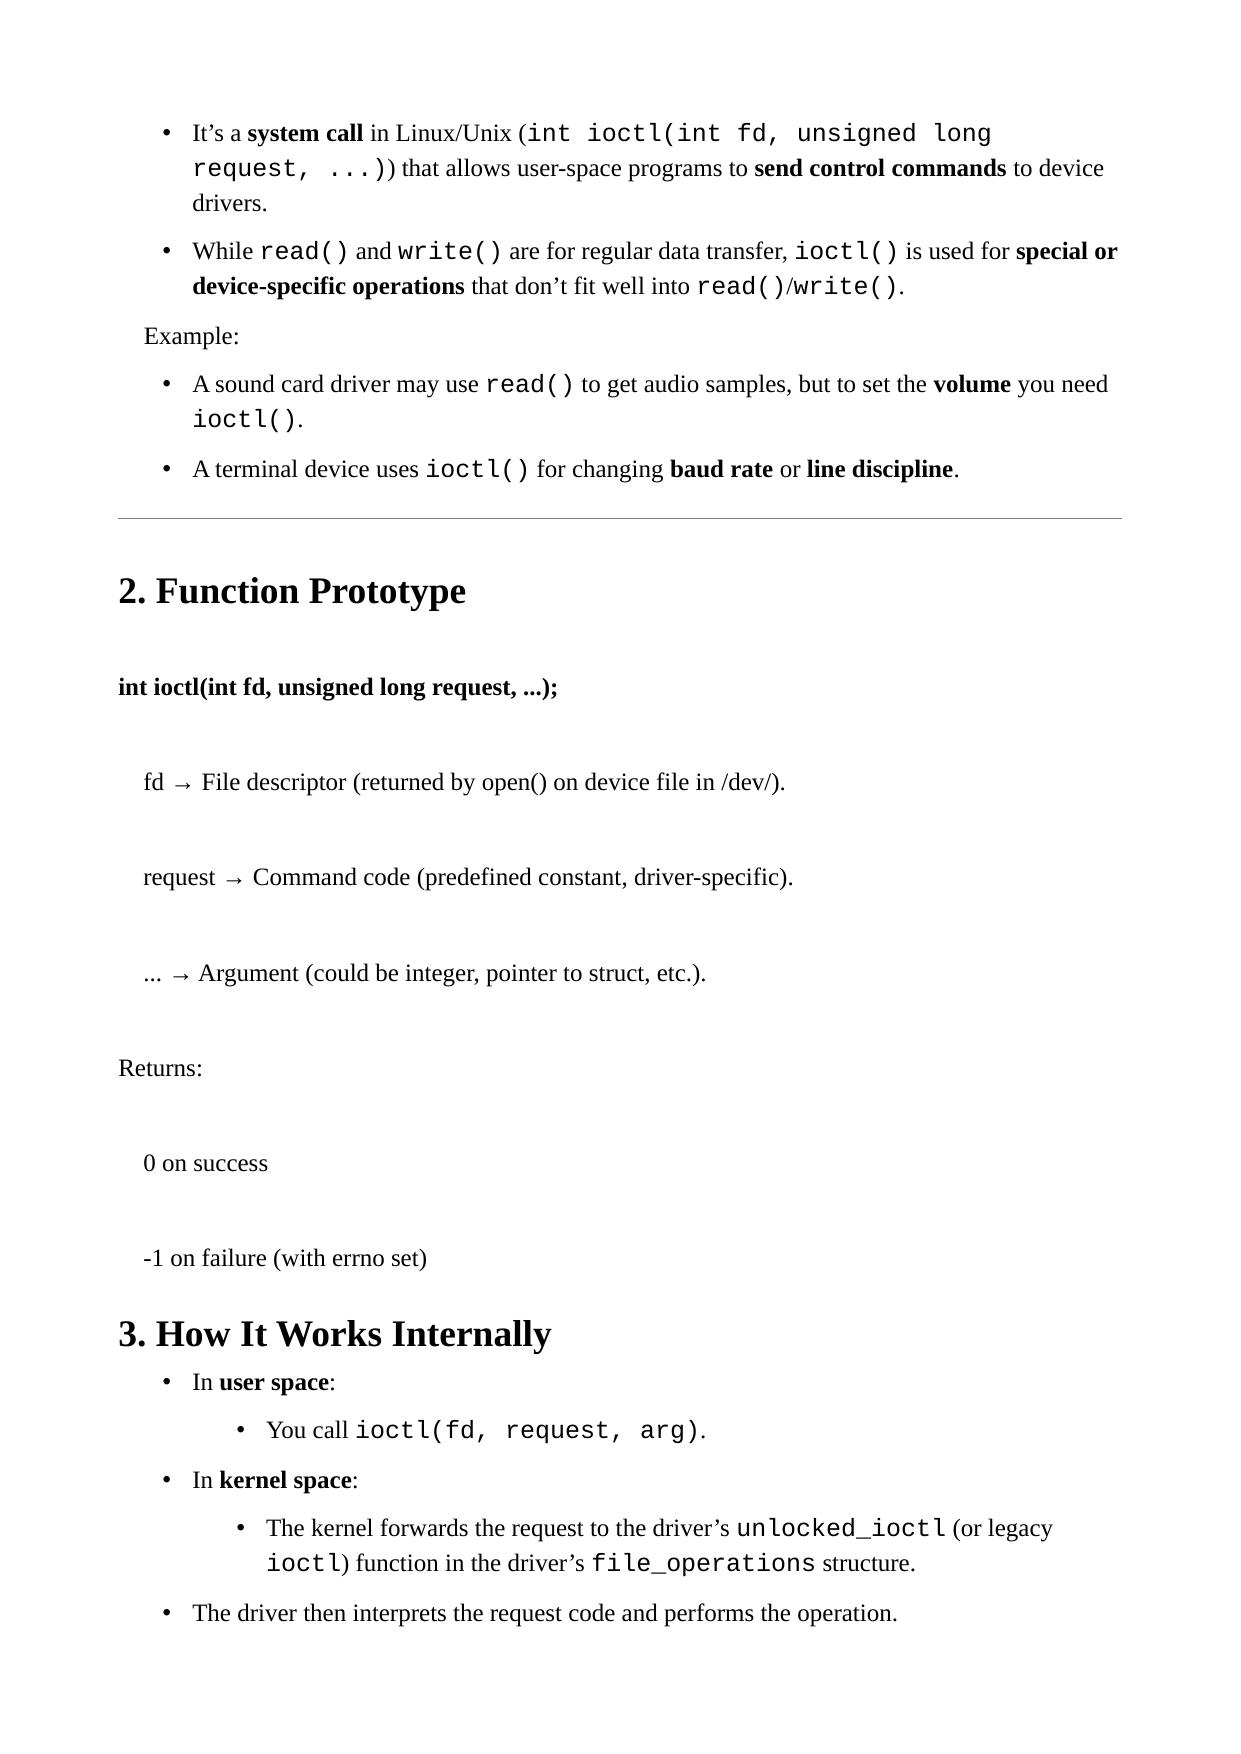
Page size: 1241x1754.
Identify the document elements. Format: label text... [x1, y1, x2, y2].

list In kernel space: [162, 1465, 1122, 1494]
list A sound card driver may use read() to get audio samples, but to set the volume you need ioctl(). [162, 369, 1122, 434]
list The driver then interprets the request code and performs the operation. [162, 1598, 1122, 1626]
text 0 on success [118, 1148, 1122, 1177]
text ... → Argument (could be integer, pointer to struct, etc.). [118, 958, 1122, 986]
subtitle 3. How It Works Internally [118, 1312, 1122, 1355]
text Returns: [118, 1053, 1122, 1082]
list In user space: [162, 1367, 1122, 1396]
list While read() and write() are for regular data transfer, ioctl() is used for special or device-specific operations that don’t fit well into read()/write(). [162, 236, 1122, 302]
text int ioctl(int fd, unsigned long request, ...); [118, 672, 1122, 701]
subtitle 2. Function Prototype [118, 569, 1122, 612]
text -1 on failure (with errno set) [118, 1243, 1122, 1272]
text 📌 Example: [118, 321, 1122, 350]
text fd → File descriptor (returned by open() on device file in /dev/). [118, 767, 1122, 796]
list You call ioctl(fd, request, arg). [236, 1415, 1122, 1446]
list A terminal device uses ioctl() for changing baud rate or line discipline. [162, 454, 1122, 484]
text request → Command code (predefined constant, driver-specific). [118, 862, 1122, 891]
list It’s a system call in Linux/Unix (int ioctl(int fd, unsigned long request, ...)) that allows user-space programs to send control commands to device drivers. [162, 118, 1122, 217]
list The kernel forwards the request to the driver’s unlocked_ioctl (or legacy ioctl) function in the driver’s file_operations structure. [236, 1513, 1122, 1578]
